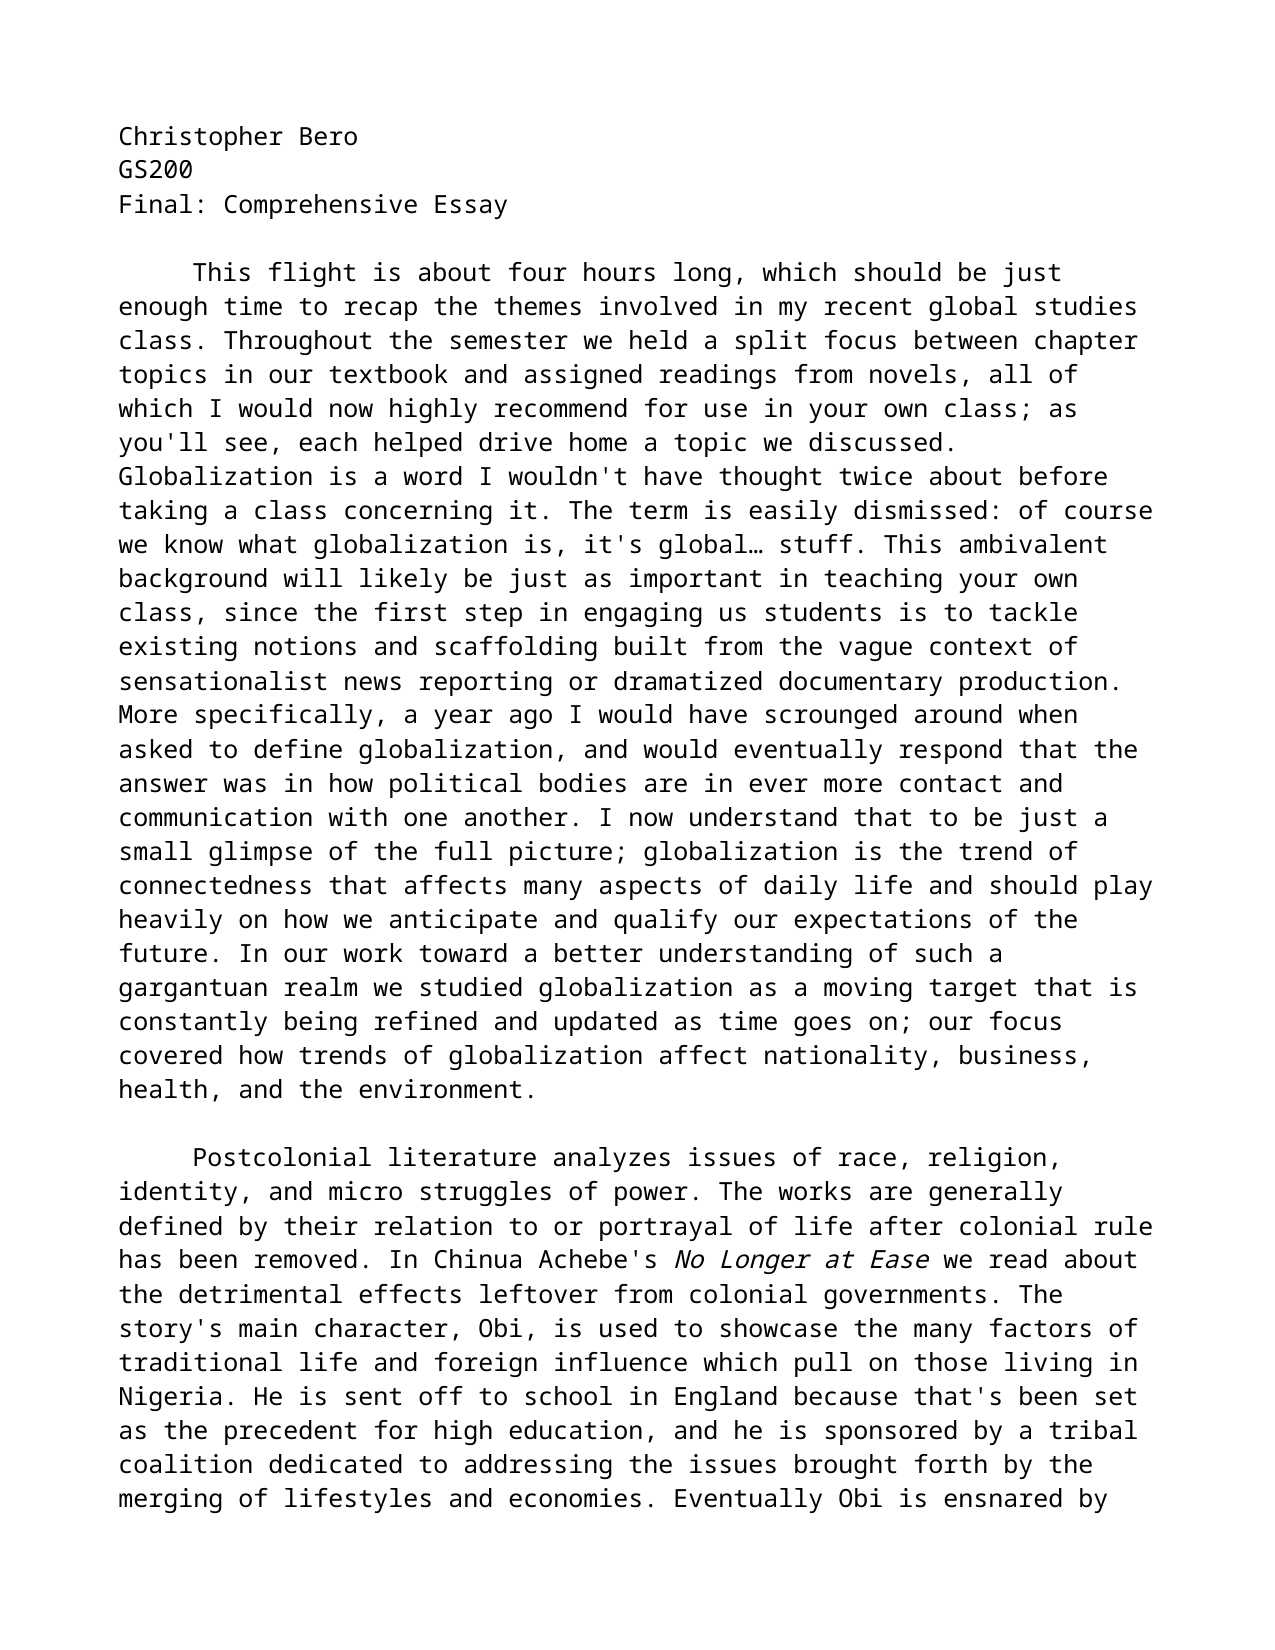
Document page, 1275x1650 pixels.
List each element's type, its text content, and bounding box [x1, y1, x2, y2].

text Final: Comprehensive Essay [118, 186, 1157, 220]
text Christopher Bero [118, 118, 1157, 152]
text GS200 [118, 152, 1157, 186]
text Postcolonial literature analyzes issues of race, religion, identity, and micro struggles of power. The works are generally defined by their relation to or portrayal of life after colonial rule has been removed. In Chinua Achebe's No Longer at Ease we read about the detrimental effects leftover from colonial governments. The story's main character, Obi, is used to showcase the many factors of traditional life and foreign influence which pull on those living in Nigeria. He is sent off to school in England because that's been set as the precedent for high education, and he is sponsored by a tribal coalition dedicated to addressing the issues brought forth by the merging of lifestyles and economies. Eventually Obi is ensnared by [118, 1140, 1157, 1515]
text This flight is about four hours long, which should be just enough time to recap the themes involved in my recent global studies class. Throughout the semester we held a split focus between chapter topics in our textbook and assigned readings from novels, all of which I would now highly recommend for use in your own class; as you'll see, each helped drive home a topic we discussed. Globalization is a word I wouldn't have thought twice about before taking a class concerning it. The term is easily dismissed: of course we know what globalization is, it's global… stuff. This ambivalent background will likely be just as important in teaching your own class, since the first step in engaging us students is to tackle existing notions and scaffolding built from the vague context of sensationalist news reporting or dramatized documentary production. More specifically, a year ago I would have scrounged around when asked to define globalization, and would eventually respond that the answer was in how political bodies are in ever more contact and communication with one another. I now understand that to be just a small glimpse of the full picture; globalization is the trend of connectedness that affects many aspects of daily life and should play heavily on how we anticipate and qualify our expectations of the future. In our work toward a better understanding of such a gargantuan realm we studied globalization as a moving target that is constantly being refined and updated as time goes on; our focus covered how trends of globalization affect nationality, business, health, and the environment. [118, 254, 1157, 1106]
